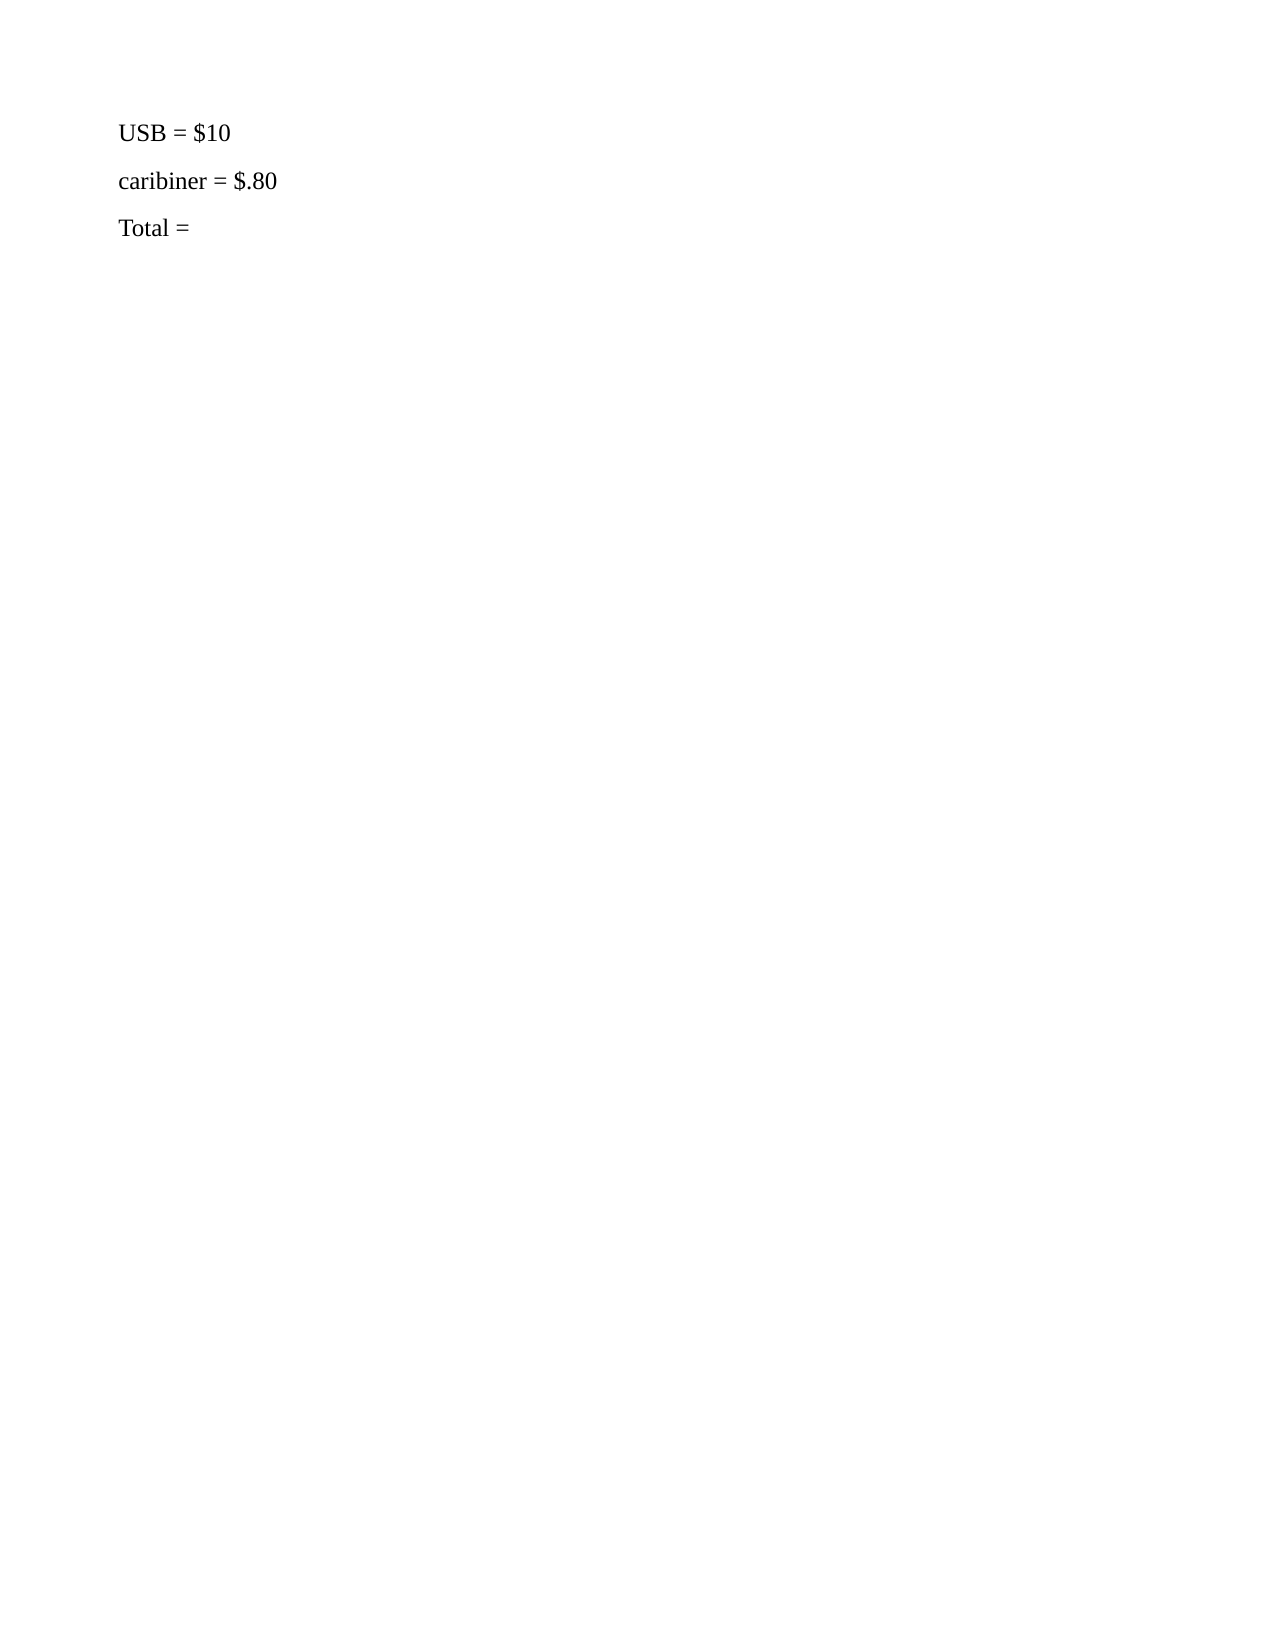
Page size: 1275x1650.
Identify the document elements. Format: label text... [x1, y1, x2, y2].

text caribiner = $.80 [118, 166, 1157, 194]
text USB = $10 [118, 118, 1157, 147]
text Total = [118, 213, 1157, 242]
